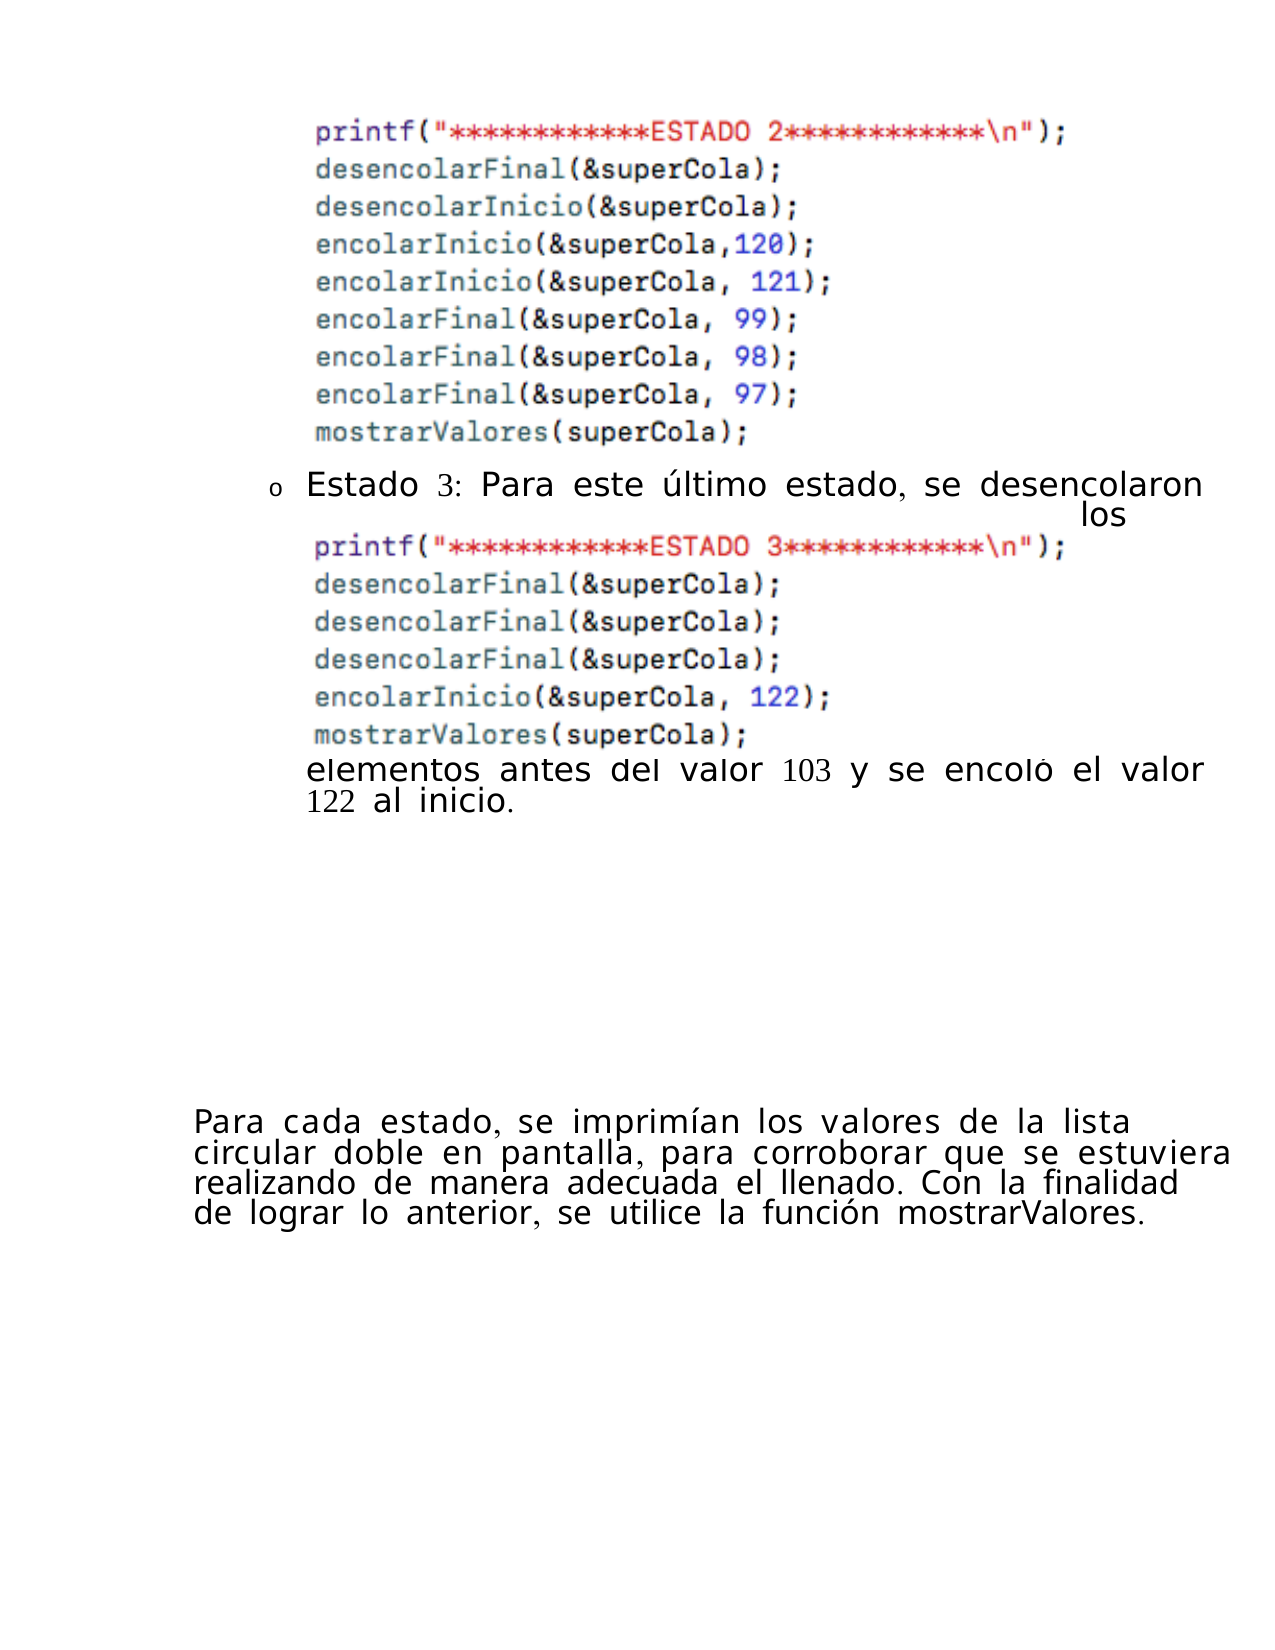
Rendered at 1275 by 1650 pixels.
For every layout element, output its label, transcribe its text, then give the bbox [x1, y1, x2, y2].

list Estado 3: Para este último estado, se desencolaron los elementos antes del valor 103 y se encoló el valor 122 al inicio. [268, 473, 1205, 819]
text Para cada estado, se imprimían los valores de la lista circular doble en pantalla, para corroborar que se estuviera realizando de manera adecuada el llenado. Con la finalidad de lograr lo anterior, se utilice la función mostrarValores. [193, 1111, 1205, 1232]
